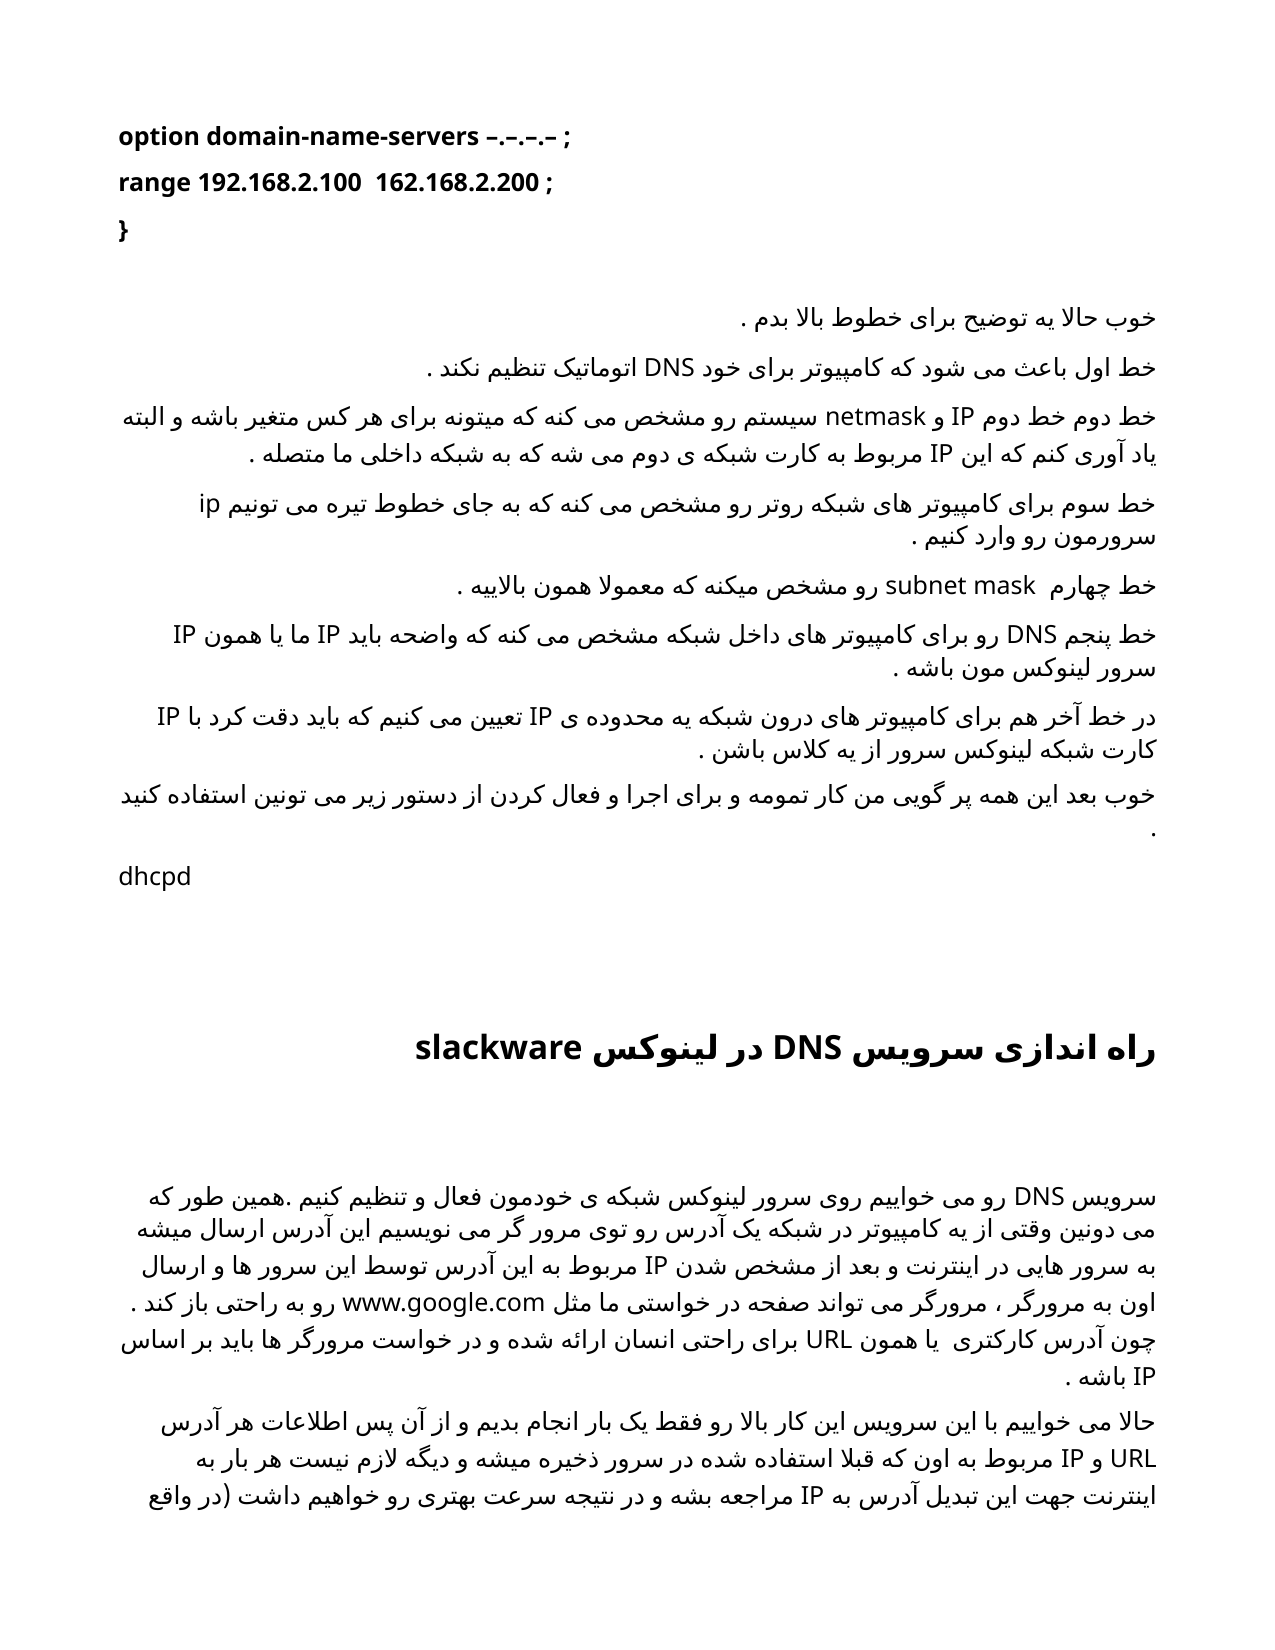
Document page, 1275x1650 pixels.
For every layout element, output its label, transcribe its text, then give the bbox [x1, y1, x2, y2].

text خوب حالا یه توضیح برای خطوط بالا بدم . [118, 304, 1157, 337]
text خط دوم خط دوم IP و netmask سیستم رو مشخص می کنه که میتونه برای هر کس متغیر باشه و البته یاد آوری کنم که این IP مربوط به کارت شبکه ی دوم می شه که به شبکه داخلی ما متصله . [118, 399, 1157, 473]
text option domain-name-servers –.–.–.– ; [118, 118, 1157, 152]
text حالا می خواییم با این سرویس این کار بالا رو فقط یک بار انجام بدیم و از آن پس اطلاعات هر آدرس URL و IP مربوط به اون که قبلا استفاده شده در سرور ذخیره میشه و دیگه لازم نیست هر بار به اینترنت جهت این تبدیل آدرس به IP مراجعه بشه و در نتیجه سرعت بهتری رو خواهیم داشت (در واقع همون مفهوم cache). [118, 1408, 1157, 1515]
text خوب بعد این همه پر گویی من کار تمومه و برای اجرا و فعال کردن از دستور زیر می تونین استفاده کنید . [118, 781, 1157, 846]
text dhcpd [118, 859, 1157, 893]
text range 192.168.2.100 162.168.2.200 ; [118, 165, 1157, 199]
text سرویس DNS رو می خواییم روی سرور لینوکس شبکه ی خودمون فعال و تنظیم کنیم .همین طور که می دونین وقتی از یه کامپیوتر در شبکه یک آدرس رو توی مرور گر می نویسیم این آدرس ارسال میشه به سرور هایی در اینترنت و بعد از مشخص شدن IP مربوط به این آدرس توسط این سرور ها و ارسال اون به مرورگر ، مرورگر می تواند صفحه در خواستی ما مثل www.google.com رو به راحتی باز کند . چون آدرس کارکتری یا همون URL برای راحتی انسان ارائه شده و در خواست مرورگر ها باید بر اساس IP باشه . [118, 1178, 1157, 1396]
text } [118, 211, 1157, 245]
text در خط آخر هم برای کامپیوتر های درون شبکه یه محدوده ی IP تعیین می کنیم که باید دقت کرد با IP کارت شبکه لینوکس سرور از یه کلاس باشن . [118, 699, 1157, 769]
text خط سوم برای کامپیوتر های شبکه روتر رو مشخص می کنه که به جای خطوط تیره می تونیم ip سرورمون رو وارد کنیم . [118, 485, 1157, 555]
text خط پنجم DNS رو برای کامپیوتر های داخل شبکه مشخص می کنه که واضحه باید IP ما یا همون IP سرور لینوکس مون باشه . [118, 617, 1157, 687]
text خط اول باعث می شود که کامپیوتر برای خود DNS اتوماتیک تنظیم نکند . [118, 349, 1157, 386]
subtitle راه اندازی سرویس DNS در لینوکس slackware [118, 1023, 1157, 1073]
text خط چهارم subnet mask رو مشخص میکنه که معمولا همون بالاییه . [118, 567, 1157, 604]
